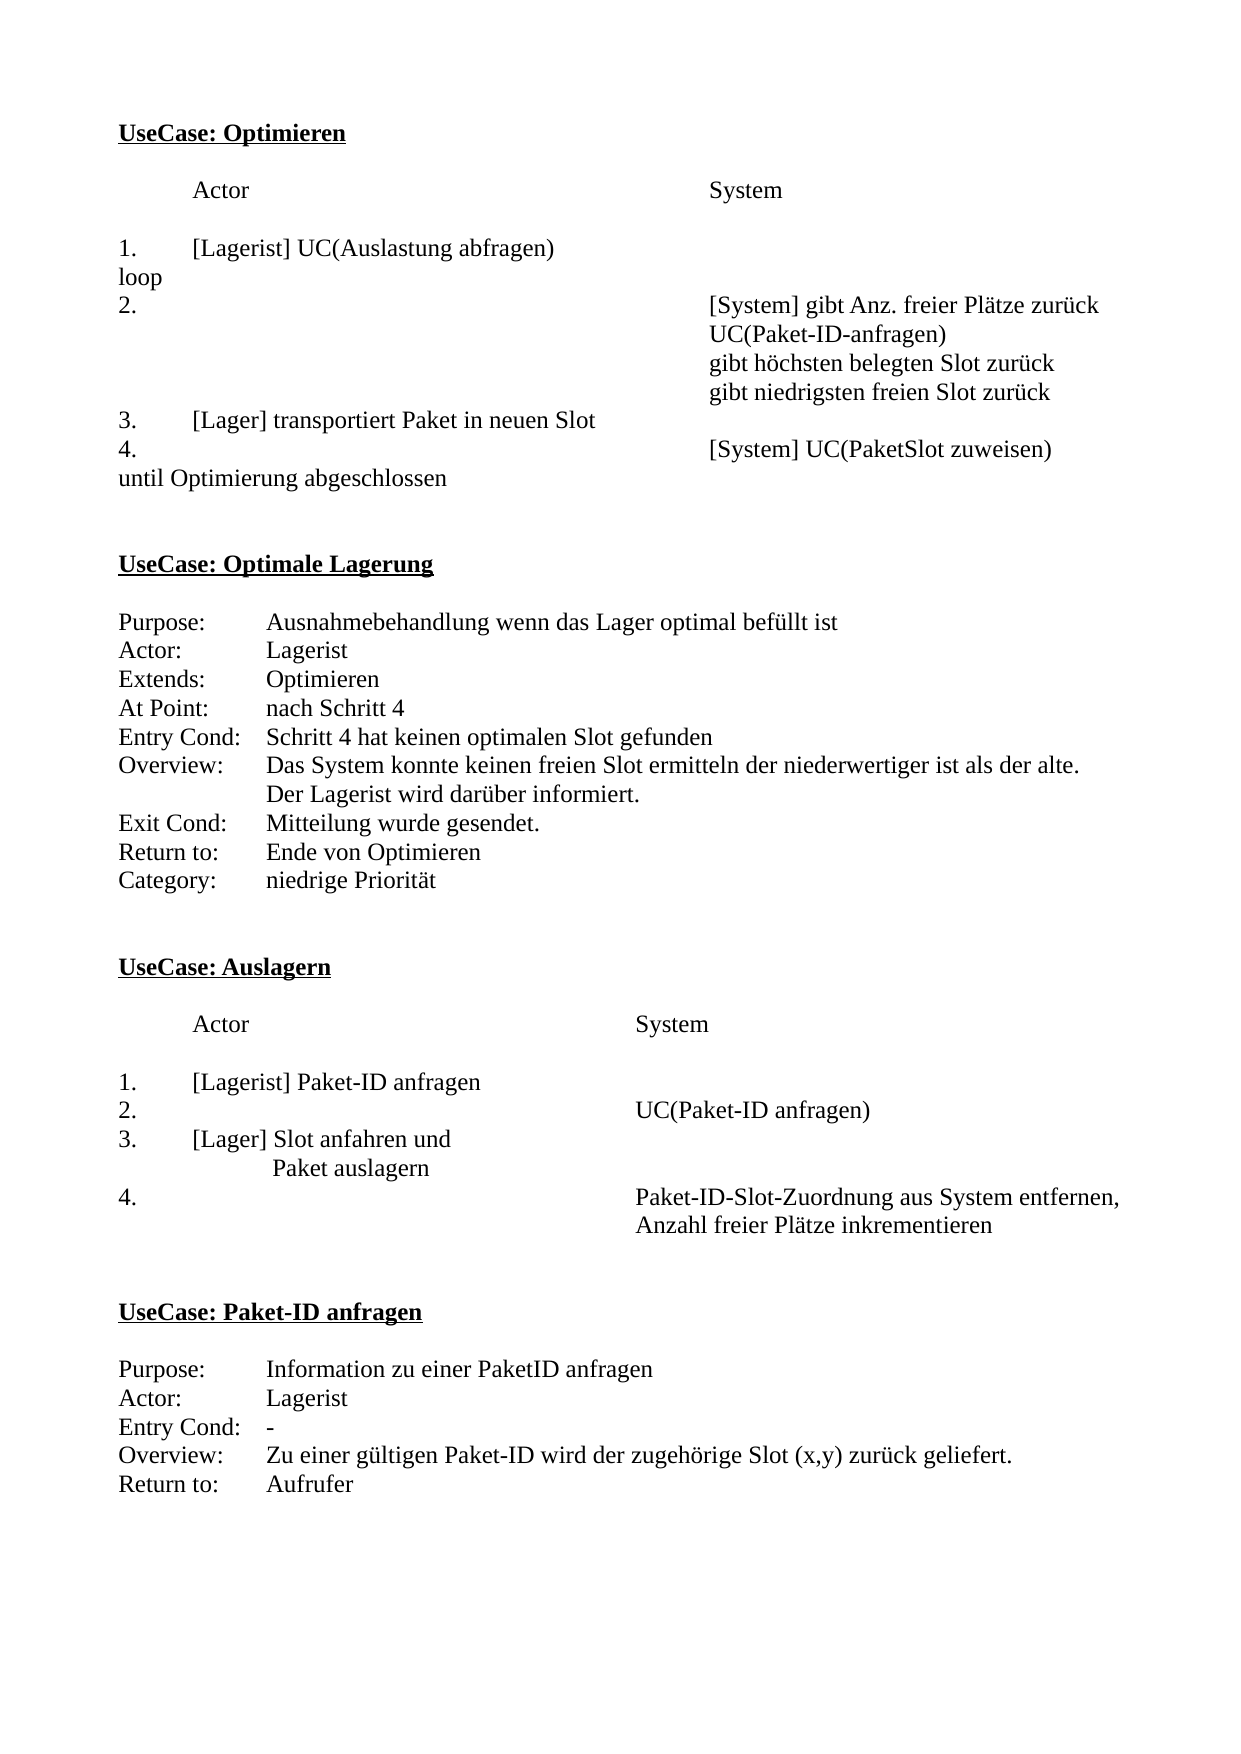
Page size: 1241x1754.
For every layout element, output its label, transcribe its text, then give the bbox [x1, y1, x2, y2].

text 4. Paket-ID-Slot-Zuordnung aus System entfernen, [118, 1182, 1122, 1211]
text UC(Paket-ID-anfragen) [118, 319, 1122, 348]
text Entry Cond: - [118, 1412, 1122, 1441]
text Actor System [118, 1009, 1122, 1038]
text Paket auslagern [118, 1153, 1122, 1182]
text Purpose: Information zu einer PaketID anfragen [118, 1354, 1122, 1383]
text 2. UC(Paket-ID anfragen) [118, 1096, 1122, 1124]
text At Point: nach Schritt 4 [118, 693, 1122, 722]
text Actor: Lagerist [118, 636, 1122, 664]
text Purpose: Ausnahmebehandlung wenn das Lager optimal befüllt ist [118, 607, 1122, 636]
text Entry Cond: Schritt 4 hat keinen optimalen Slot gefunden [118, 722, 1122, 751]
text 3. [Lager] transportiert Paket in neuen Slot [118, 406, 1122, 434]
text 3. [Lager] Slot anfahren und [118, 1124, 1122, 1153]
text UseCase: Optimieren [118, 118, 1122, 147]
text 1. [Lagerist] UC(Auslastung abfragen) [118, 233, 1122, 262]
text 2. [System] gibt Anz. freier Plätze zurück [118, 291, 1122, 319]
text Extends: Optimieren [118, 664, 1122, 693]
text Return to: Ende von Optimieren [118, 837, 1122, 866]
text Anzahl freier Plätze inkrementieren [118, 1211, 1122, 1239]
text UseCase: Auslagern [118, 952, 1122, 981]
text Exit Cond: Mitteilung wurde gesendet. [118, 808, 1122, 837]
text Actor: Lagerist [118, 1383, 1122, 1412]
text loop [118, 262, 1122, 291]
text gibt niedrigsten freien Slot zurück [118, 377, 1122, 406]
text 1. [Lagerist] Paket-ID anfragen [118, 1067, 1122, 1096]
text Overview: Das System konnte keinen freien Slot ermitteln der niederwertiger ist als der alte. [118, 751, 1122, 779]
text UseCase: Optimale Lagerung [118, 549, 1122, 578]
text Category: niedrige Priorität [118, 866, 1122, 894]
text gibt höchsten belegten Slot zurück [118, 348, 1122, 377]
text Actor System [118, 176, 1122, 204]
text Return to: Aufrufer [118, 1469, 1122, 1498]
text UseCase: Paket-ID anfragen [118, 1297, 1122, 1326]
text 4. [System] UC(PaketSlot zuweisen) [118, 434, 1122, 463]
text Der Lagerist wird darüber informiert. [118, 779, 1122, 808]
text Overview: Zu einer gültigen Paket-ID wird der zugehörige Slot (x,y) zurück geliefert. [118, 1441, 1122, 1469]
text until Optimierung abgeschlossen [118, 463, 1122, 492]
